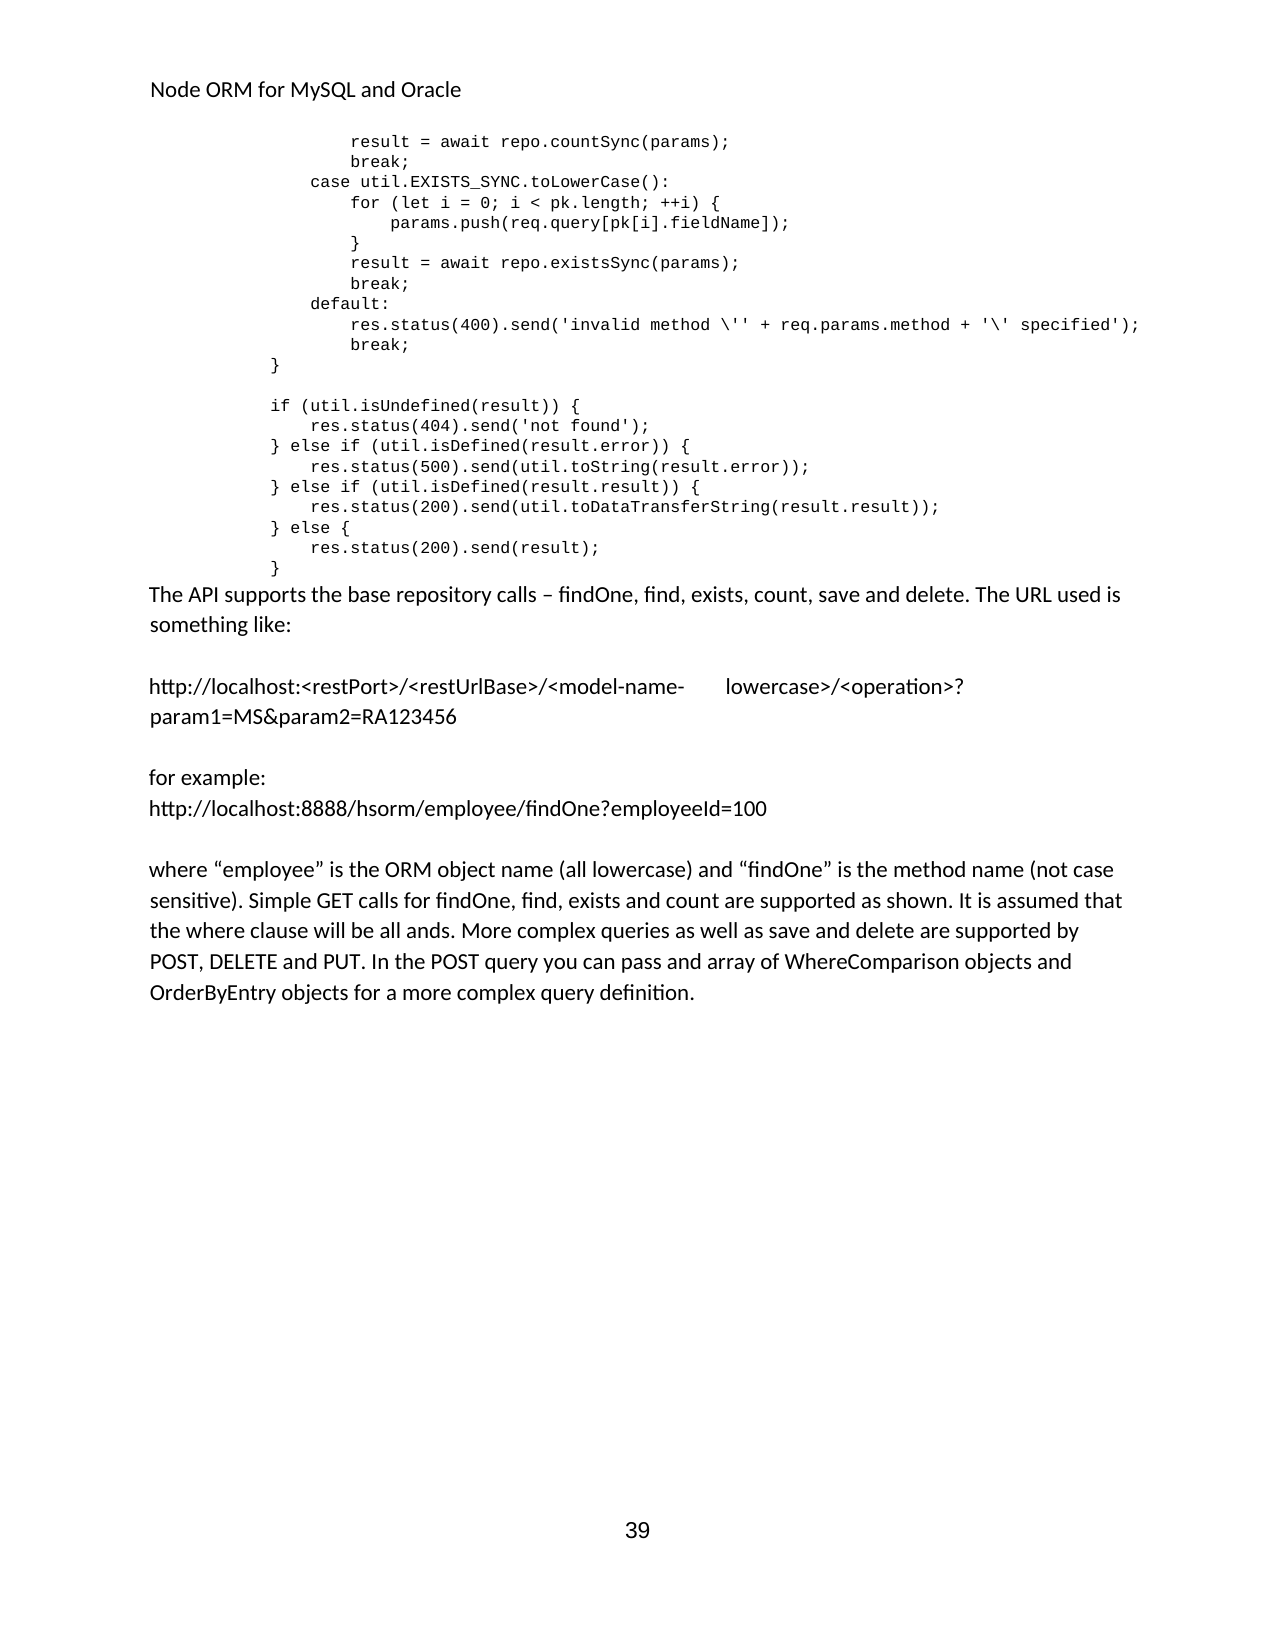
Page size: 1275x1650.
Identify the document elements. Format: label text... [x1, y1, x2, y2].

text } else if (util.isDefined(result.error)) { [150, 438, 1143, 457]
text } else { [150, 519, 1143, 538]
text break; [150, 275, 1143, 294]
text res.status(404).send('not found'); [150, 418, 1143, 436]
text params.push(req.query[pk[i].fieldName]); [150, 214, 1143, 233]
text result = await repo.countSync(params); [150, 133, 1143, 152]
text break; [150, 336, 1143, 355]
text default: [150, 296, 1143, 314]
text } [150, 235, 1143, 254]
text where “employee” is the ORM object name (all lowercase) and “findOne” is the method name (not case sensitive). Simple GET calls for findOne, find, exists and count are supported as shown. It is assumed that the where clause will be all ands. More complex queries as well as save and delete are supported by POST, DELETE and PUT. In the POST query you can pass and array of WhereComparison objects and OrderByEntry objects for a more complex query definition. [148, 856, 1132, 1006]
text case util.EXISTS_SYNC.toLowerCase(): [150, 174, 1143, 193]
text } [150, 560, 1143, 579]
text res.status(200).send(util.toDataTransferString(result.result)); [150, 499, 1143, 518]
text break; [150, 153, 1143, 172]
text result = await repo.existsSync(params); [150, 255, 1143, 274]
text res.status(500).send(util.toString(result.error)); [150, 458, 1143, 477]
text res.status(200).send(result); [150, 539, 1143, 558]
text res.status(400).send('invalid method \'' + req.params.method + '\' specified'); [150, 316, 1143, 335]
text if (util.isUndefined(result)) { [150, 397, 1143, 416]
text for (let i = 0; i < pk.length; ++i) { [150, 194, 1143, 213]
text http://localhost:8888/hsorm/employee/findOne?employeeId=100 [148, 794, 1132, 822]
text } else if (util.isDefined(result.result)) { [150, 478, 1143, 497]
text http://localhost:<restPort>/<restUrlBase>/<model-name- lowercase>/<operation>?param1=MS&param2=RA123456 [148, 672, 1132, 730]
text for example: [148, 763, 1132, 791]
text The API supports the base repository calls – findOne, find, exists, count, save and delete. The URL used is something like: [148, 580, 1132, 639]
text } [150, 357, 1143, 376]
